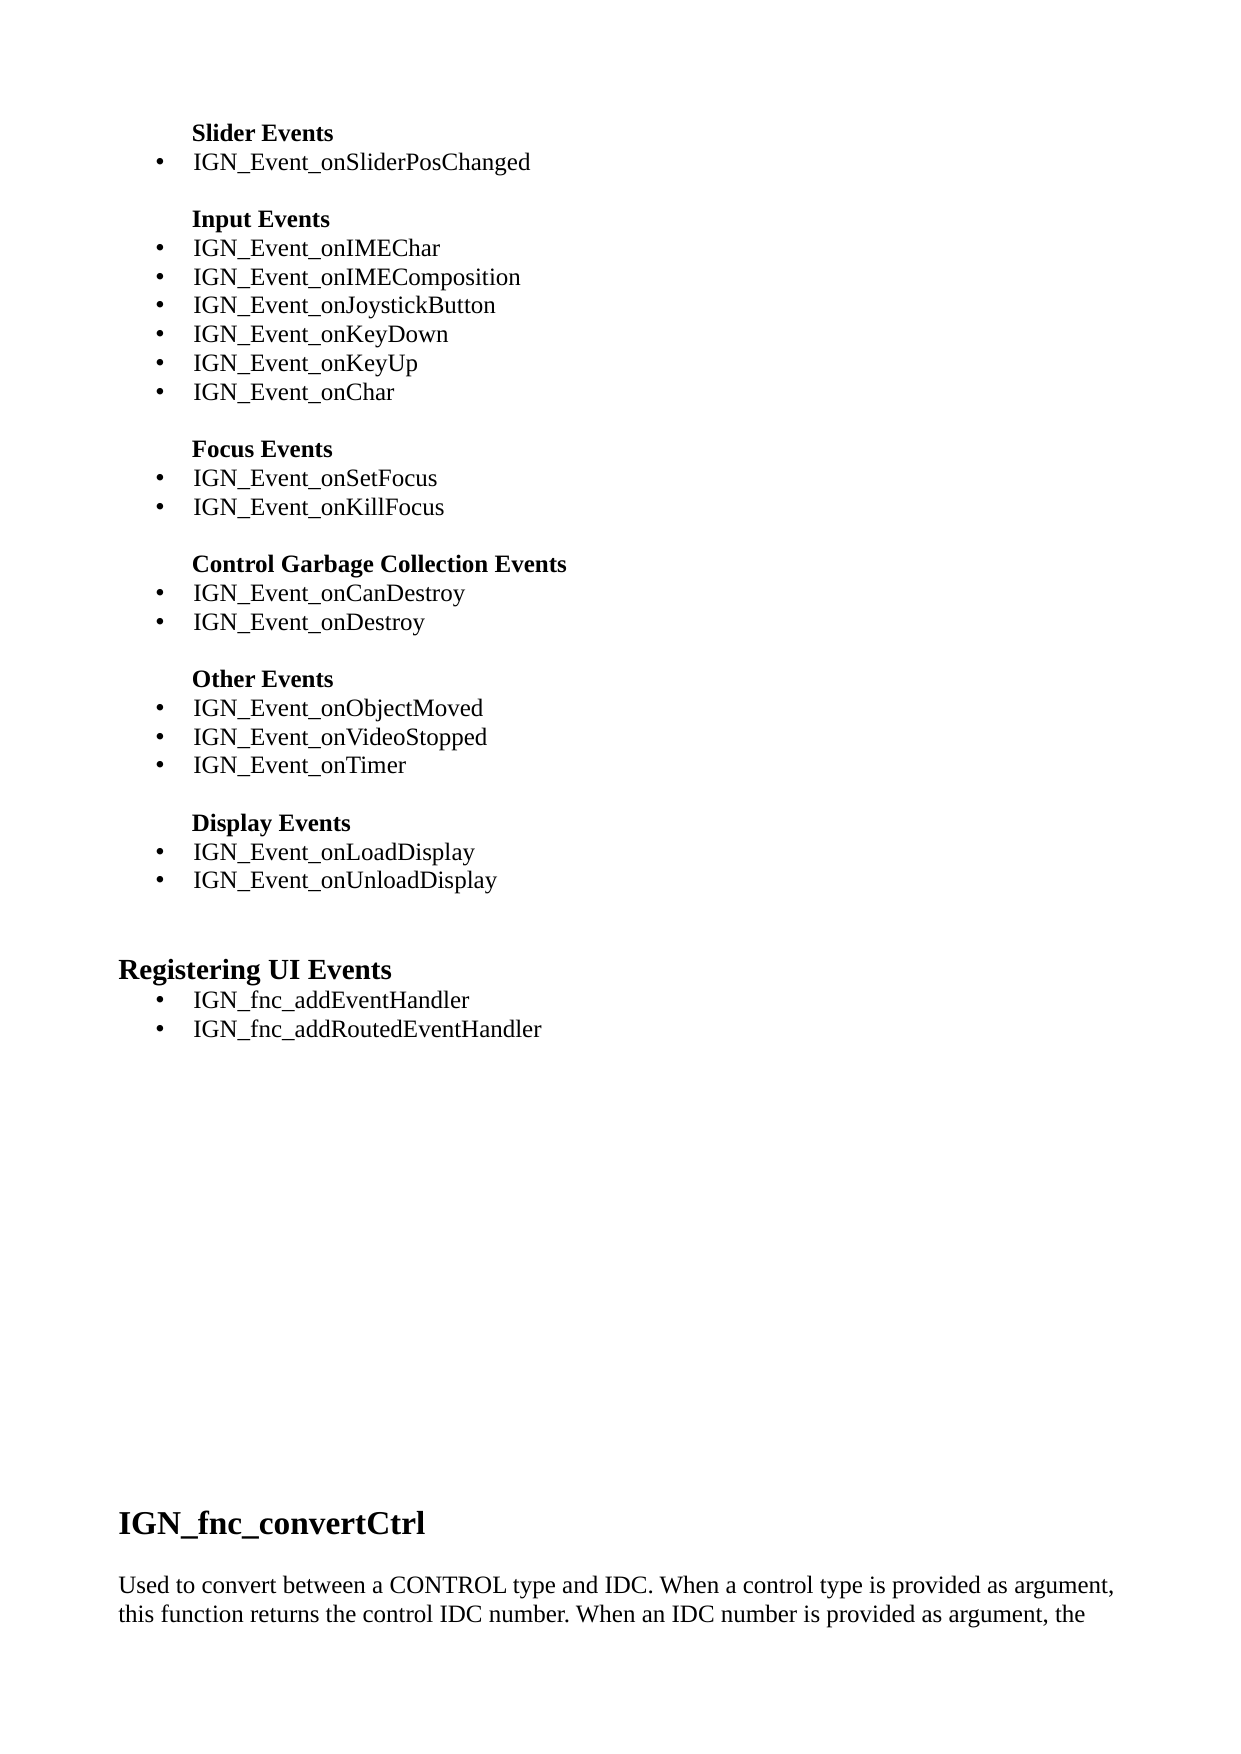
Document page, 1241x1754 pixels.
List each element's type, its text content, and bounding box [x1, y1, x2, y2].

text Used to convert between a CONTROL type and IDC. When a control type is provided as argument, this function returns the control IDC number. When an IDC number is provided as argument, the [118, 1570, 1122, 1627]
list IGN_Event_onJoystickButton [156, 291, 1122, 319]
list IGN_Event_onKillFocus [156, 492, 1122, 521]
text IGN_fnc_convertCtrl [118, 1503, 1122, 1541]
list IGN_fnc_addEventHandler [156, 985, 1122, 1014]
text Input Events [118, 204, 1122, 233]
list IGN_Event_onCanDestroy [156, 578, 1122, 607]
list IGN_Event_onTimer [156, 751, 1122, 779]
list IGN_Event_onLoadDisplay [156, 837, 1122, 866]
text Display Events [118, 808, 1122, 837]
list IGN_Event_onIMEChar [156, 233, 1122, 262]
text Slider Events [118, 118, 1122, 147]
text Control Garbage Collection Events [118, 549, 1122, 578]
list IGN_Event_onUnloadDisplay [156, 866, 1122, 894]
list IGN_Event_onDestroy [156, 607, 1122, 636]
list IGN_fnc_addRoutedEventHandler [156, 1014, 1122, 1043]
list IGN_Event_onChar [156, 377, 1122, 406]
list IGN_Event_onVideoStopped [156, 722, 1122, 751]
list IGN_Event_onKeyDown [156, 319, 1122, 348]
list IGN_Event_onIMEComposition [156, 262, 1122, 291]
text Focus Events [118, 434, 1122, 463]
list IGN_Event_onSliderPosChanged [156, 147, 1122, 176]
list IGN_Event_onKeyUp [156, 348, 1122, 377]
list IGN_Event_onSetFocus [156, 463, 1122, 492]
text Registering UI Events [118, 952, 1122, 985]
text Other Events [118, 664, 1122, 693]
list IGN_Event_onObjectMoved [156, 693, 1122, 722]
